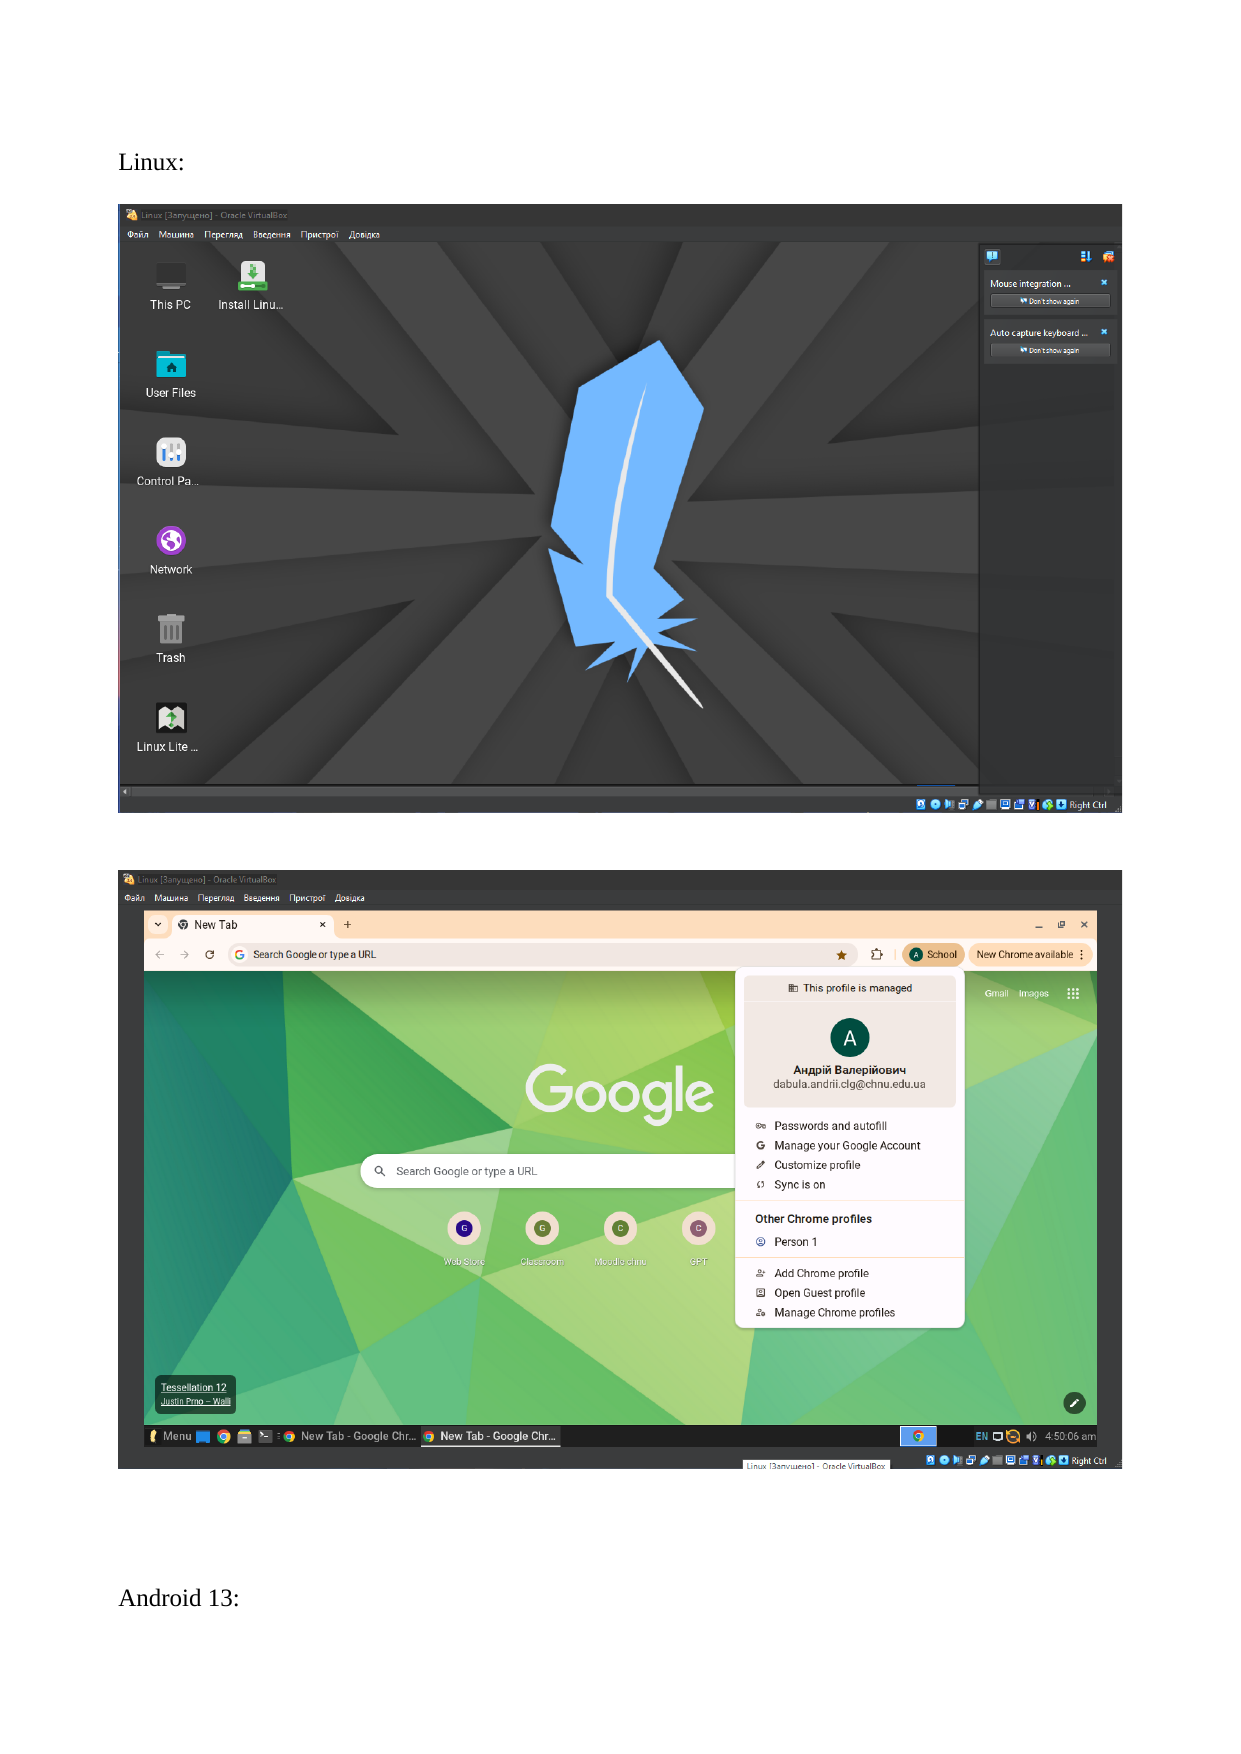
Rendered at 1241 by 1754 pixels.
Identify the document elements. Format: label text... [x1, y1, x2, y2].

text Linux: [118, 147, 1122, 176]
picture [118, 204, 1123, 813]
text Android 13: [118, 1583, 1122, 1612]
picture [118, 870, 1123, 1469]
